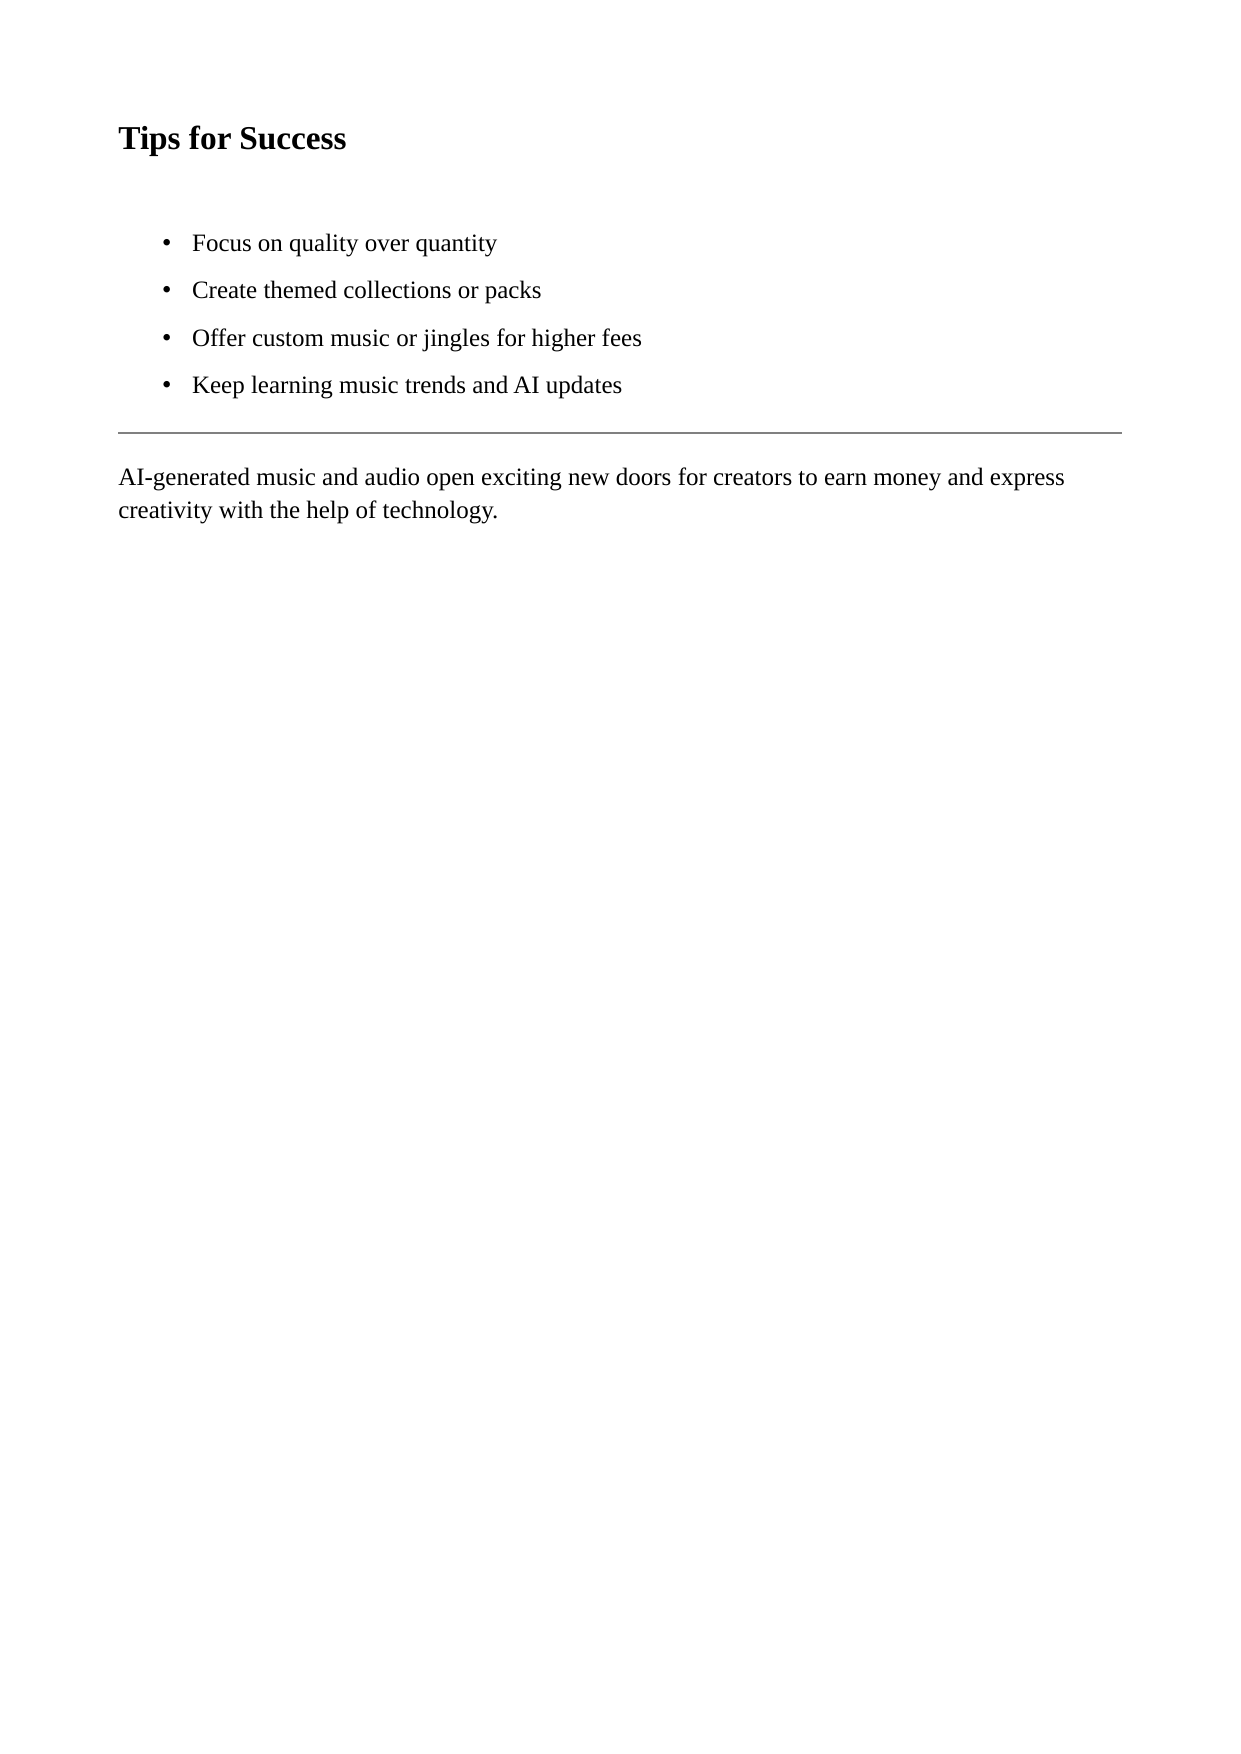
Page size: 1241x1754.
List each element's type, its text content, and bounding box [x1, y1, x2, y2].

list Create themed collections or packs [162, 275, 1122, 304]
list Focus on quality over quantity [162, 228, 1122, 256]
text AI-generated music and audio open exciting new doors for creators to earn money and express creativity with the help of technology. [118, 462, 1122, 524]
subtitle Tips for Success [118, 118, 1122, 156]
list Offer custom music or jingles for higher fees [162, 323, 1122, 352]
list Keep learning music trends and AI updates [162, 370, 1122, 399]
